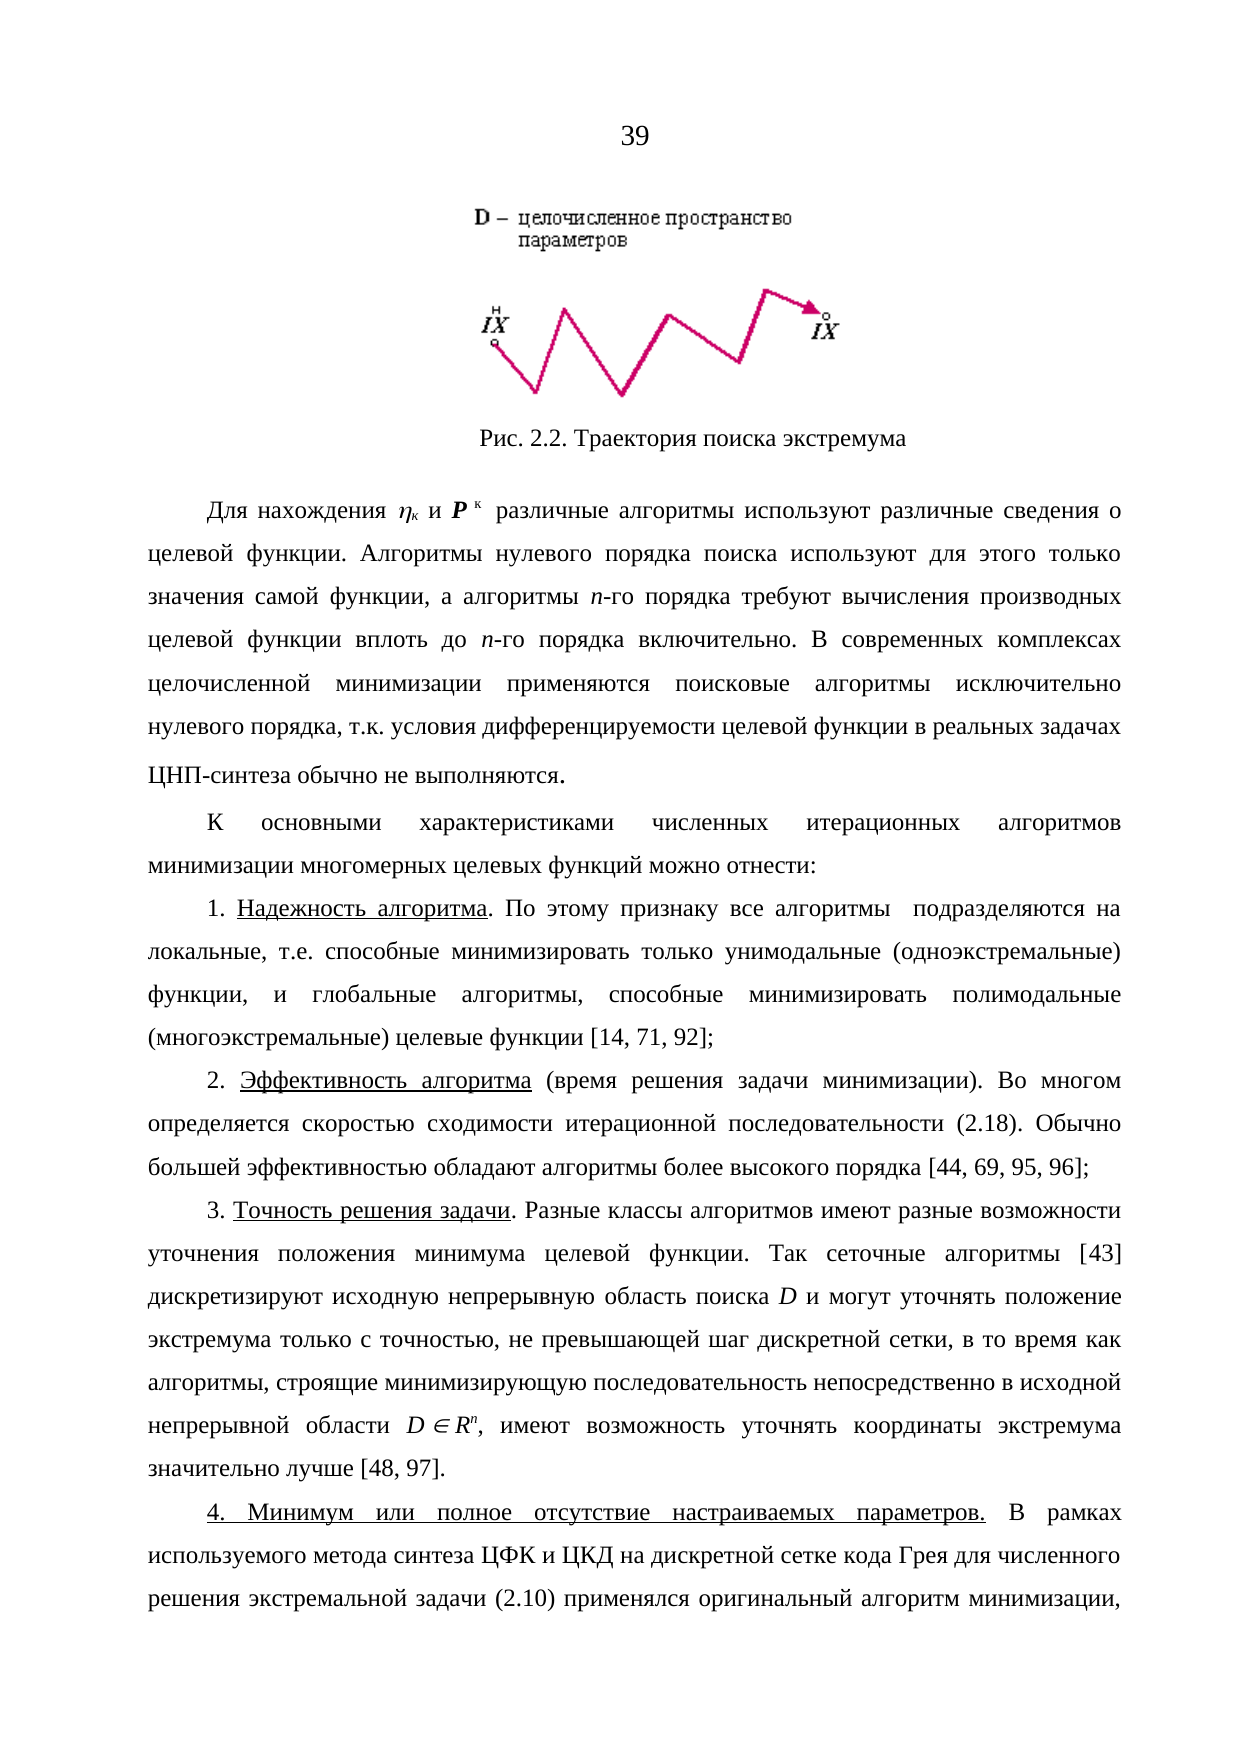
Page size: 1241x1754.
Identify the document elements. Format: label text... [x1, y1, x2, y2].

picture [455, 181, 871, 424]
text 4. Минимум или полное отсутствие настраиваемых параметров. В рамках используемого метода синтеза ЦФК и ЦКД на дискретной сетке кода Грея для численного решения экстремальной задачи (2.10) применялся оригинальный алгоритм минимизации, [148, 1497, 1122, 1612]
text 3. Точность решения задачи. Разные классы алгоритмов имеют разные возможности уточнения положения минимума целевой функции. Так сеточные алгоритмы [43] дискретизируют исходную непрерывную область поиска D и могут уточнять положение экстремума только с точностью, не превышающей шаг дискретной сетки, в то время как алгоритмы, строящие минимизирующую последовательность непосредственно в исходной непрерывной области D  Rn, имеют возможность уточнять координаты экстремума значительно лучше [48, 97]. [148, 1195, 1122, 1482]
text Для нахождения к и P к различные алгоритмы используют различные сведения о целевой функции. Алгоритмы нулевого порядка поиска используют для этого только значения самой функции, а алгоритмы n-го порядка требуют вычисления производных целевой функции вплоть до n-го порядка включительно. В современных комплексах целочисленной минимизации применяются поисковые алгоритмы исключительно нулевого порядка, т.к. условия дифференцируемости целевой функции в реальных задачах ЦНП-синтеза обычно не выполняются. [148, 495, 1122, 790]
text 1. Надежность алгоритма. По этому признаку все алгоритмы подразделяются на локальные, т.е. способные минимизировать только унимодальные (одноэкстремальные) функции, и глобальные алгоритмы, способные минимизировать полимодальные (многоэкстремальные) целевые функции [14, 71, 92]; [148, 893, 1122, 1051]
table_cell Рис. 2.2. Траектория поиска экстремума [373, 423, 954, 452]
table_header [871, 181, 954, 423]
text К основными характеристиками численных итерационных алгоритмов минимизации многомерных целевых функций можно отнести: [148, 807, 1122, 878]
table_header [373, 181, 455, 423]
text 2. Эффективность алгоритма (время решения задачи минимизации). Во многом определяется скоростью сходимости итерационной последовательности (2.18). Обычно большей эффективностью обладают алгоритмы более высокого порядка [44, 69, 95, 96]; [148, 1065, 1122, 1180]
